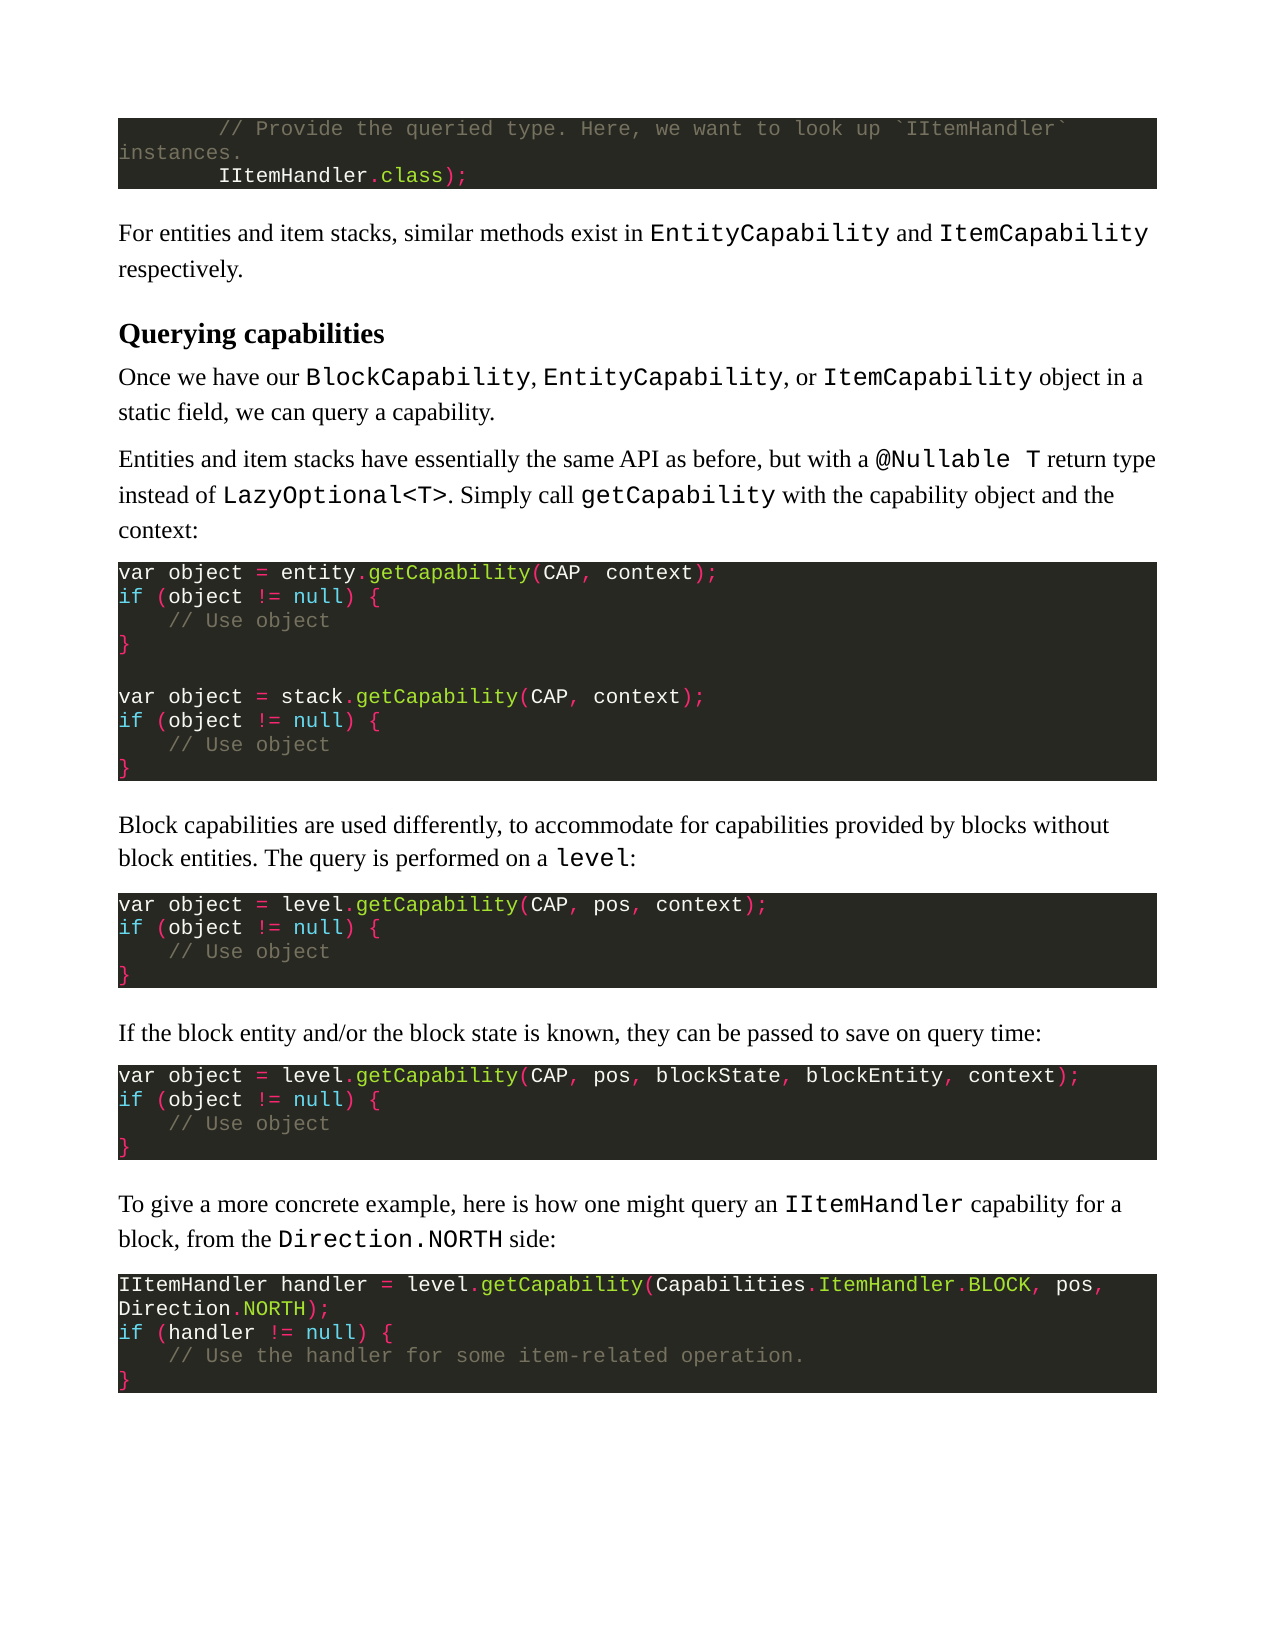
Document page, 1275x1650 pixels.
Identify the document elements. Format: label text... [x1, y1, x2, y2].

text } [118, 1369, 1157, 1393]
text } [118, 964, 1157, 988]
text if (object != null) { [118, 710, 1157, 734]
text If the block entity and/or the block state is known, they can be passed to save on query time: [118, 1018, 1157, 1046]
text IItemHandler.class); [118, 165, 1157, 189]
text } [118, 757, 1157, 781]
text Block capabilities are used differently, to accommodate for capabilities provided by blocks without block entities. The query is performed on a level: [118, 811, 1157, 874]
text } [118, 633, 1157, 657]
text if (object != null) { [118, 1089, 1157, 1112]
text var object = stack.getCapability(CAP, context); [118, 686, 1157, 710]
text // Use object [118, 1112, 1157, 1136]
text // Use object [118, 610, 1157, 633]
text if (object != null) { [118, 917, 1157, 941]
text IItemHandler handler = level.getCapability(Capabilities.ItemHandler.BLOCK, pos, Direction.NORTH); [118, 1274, 1157, 1322]
text To give a more concrete example, here is how one might query an IItemHandler capability for a block, from the Direction.NORTH side: [118, 1189, 1157, 1255]
text var object = level.getCapability(CAP, pos, context); [118, 893, 1157, 917]
subtitle Querying capabilities [118, 316, 1157, 349]
text var object = entity.getCapability(CAP, context); [118, 562, 1157, 586]
text var object = level.getCapability(CAP, pos, blockState, blockEntity, context); [118, 1065, 1157, 1089]
text For entities and item stacks, similar methods exist in EntityCapability and ItemCapability respectively. [118, 218, 1157, 282]
text } [118, 1136, 1157, 1160]
text // Use object [118, 941, 1157, 964]
text // Use object [118, 734, 1157, 757]
text // Use the handler for some item-related operation. [118, 1345, 1157, 1369]
text if (handler != null) { [118, 1322, 1157, 1345]
text // Provide the queried type. Here, we want to look up `IItemHandler` instances. [118, 118, 1157, 165]
text Once we have our BlockCapability, EntityCapability, or ItemCapability object in a static field, we can query a capability. [118, 362, 1157, 426]
text Entities and item stacks have essentially the same API as before, but with a @Nullable T return type instead of LazyOptional<T>. Simply call getCapability with the capability object and the context: [118, 444, 1157, 543]
text if (object != null) { [118, 586, 1157, 610]
